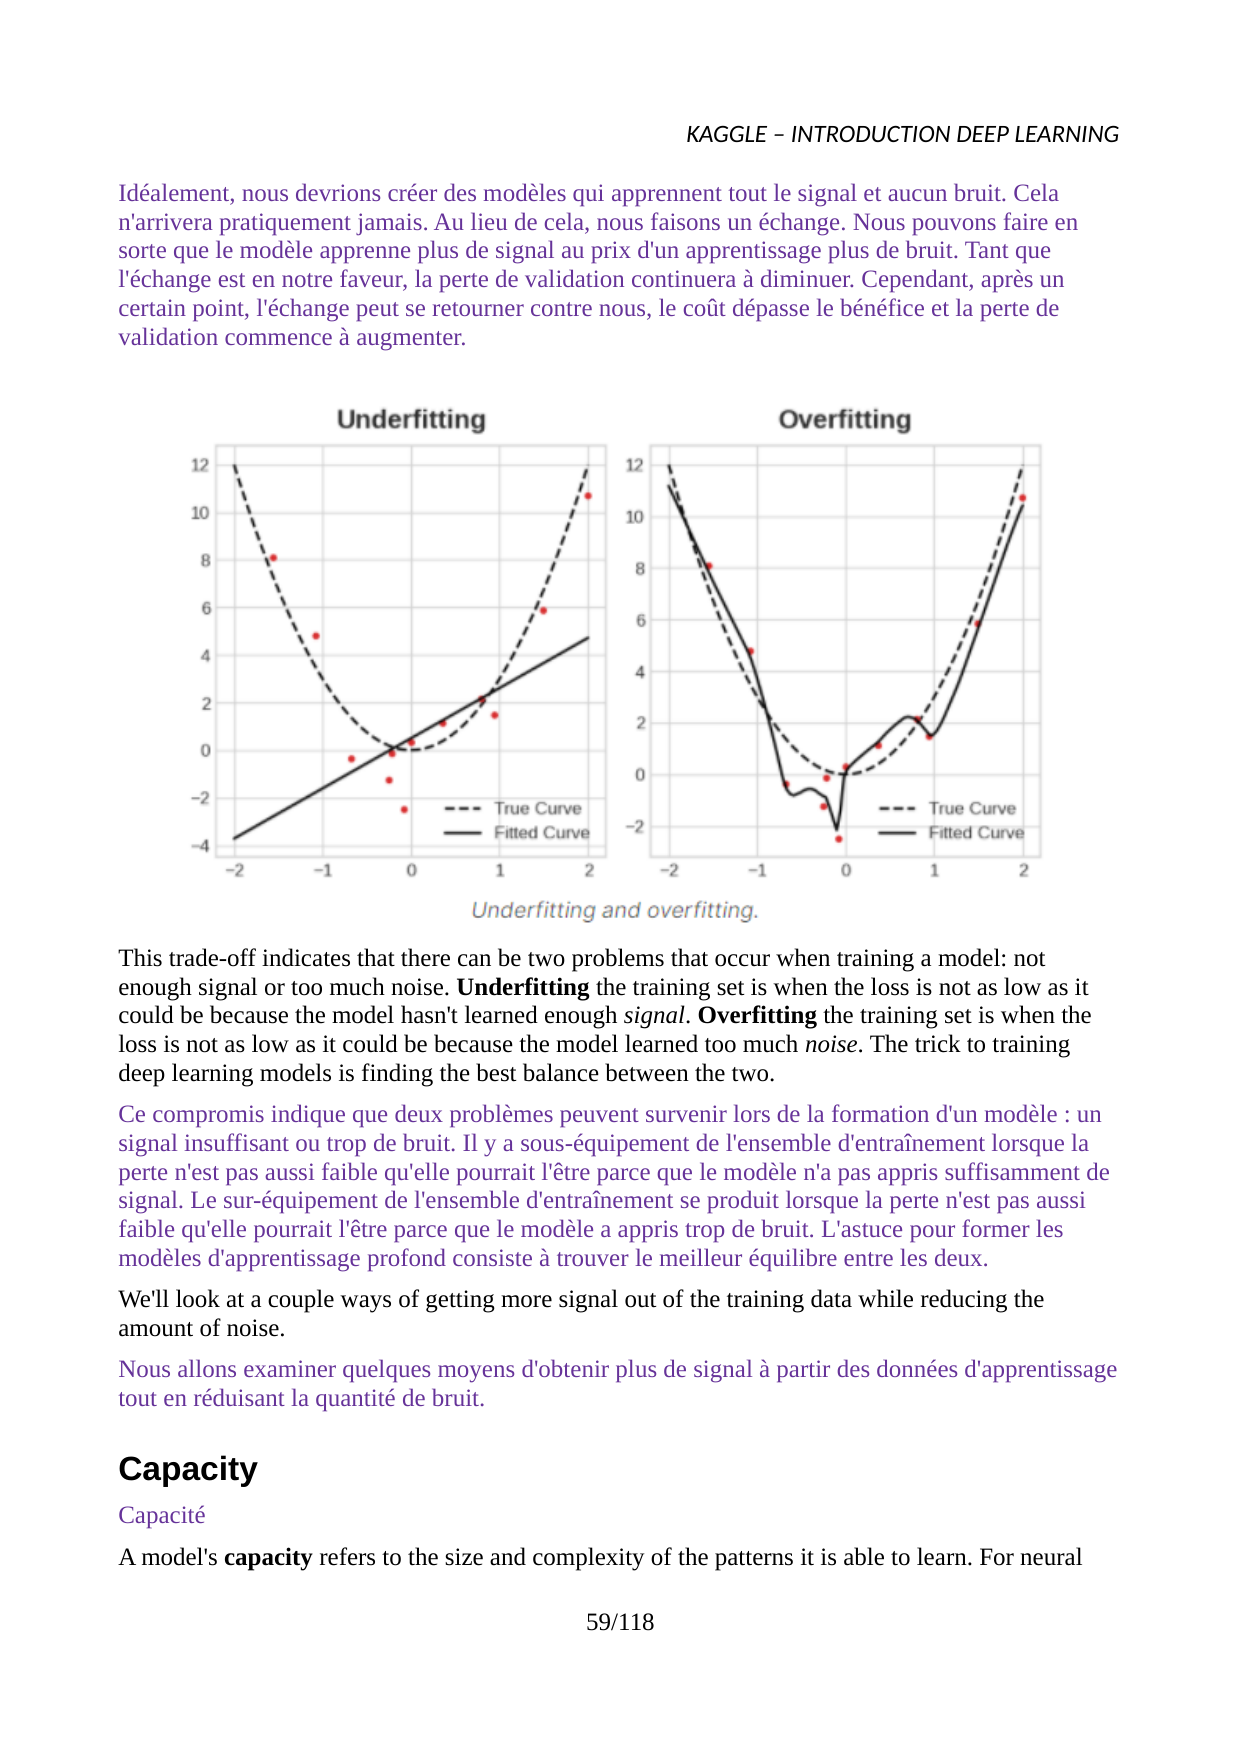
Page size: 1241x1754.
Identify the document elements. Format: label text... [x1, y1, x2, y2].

text Idéalement, nous devrions créer des modèles qui apprennent tout le signal et aucun bruit. Cela n'arrivera pratiquement jamais. Au lieu de cela, nous faisons un échange. Nous pouvons faire en sorte que le modèle apprenne plus de signal au prix d'un apprentissage plus de bruit. Tant que l'échange est en notre faveur, la perte de validation continuera à diminuer. Cependant, après un certain point, l'échange peut se retourner contre nous, le coût dépasse le bénéfice et la perte de validation commence à augmenter. [118, 178, 1122, 351]
text We'll look at a couple ways of getting more signal out of the training data while reducing the amount of noise. [118, 1284, 1122, 1342]
picture [148, 363, 1092, 943]
text A model's capacity refers to the size and complexity of the patterns it is able to learn. For neural [118, 1542, 1122, 1570]
text Ce compromis indique que deux problèmes peuvent survenir lors de la formation d'un modèle : un signal insuffisant ou trop de bruit. Il y a sous-équipement de l'ensemble d'entraînement lorsque la perte n'est pas aussi faible qu'elle pourrait l'être parce que le modèle n'a pas appris suffisamment de signal. Le sur-équipement de l'ensemble d'entraînement se produit lorsque la perte n'est pas aussi faible qu'elle pourrait l'être parce que le modèle a appris trop de bruit. L'astuce pour former les modèles d'apprentissage profond consiste à trouver le meilleur équilibre entre les deux. [118, 1099, 1122, 1272]
text This trade-off indicates that there can be two problems that occur when training a model: not enough signal or too much noise. Underfitting the training set is when the loss is not as low as it could be because the model hasn't learned enough signal. Overfitting the training set is when the loss is not as low as it could be because the model learned too much noise. The trick to training deep learning models is finding the best balance between the two. [118, 363, 1122, 1087]
subtitle Capacity [118, 1449, 1122, 1488]
text Nous allons examiner quelques moyens d'obtenir plus de signal à partir des données d'apprentissage tout en réduisant la quantité de bruit. [118, 1354, 1122, 1412]
text Capacité [118, 1500, 1122, 1529]
